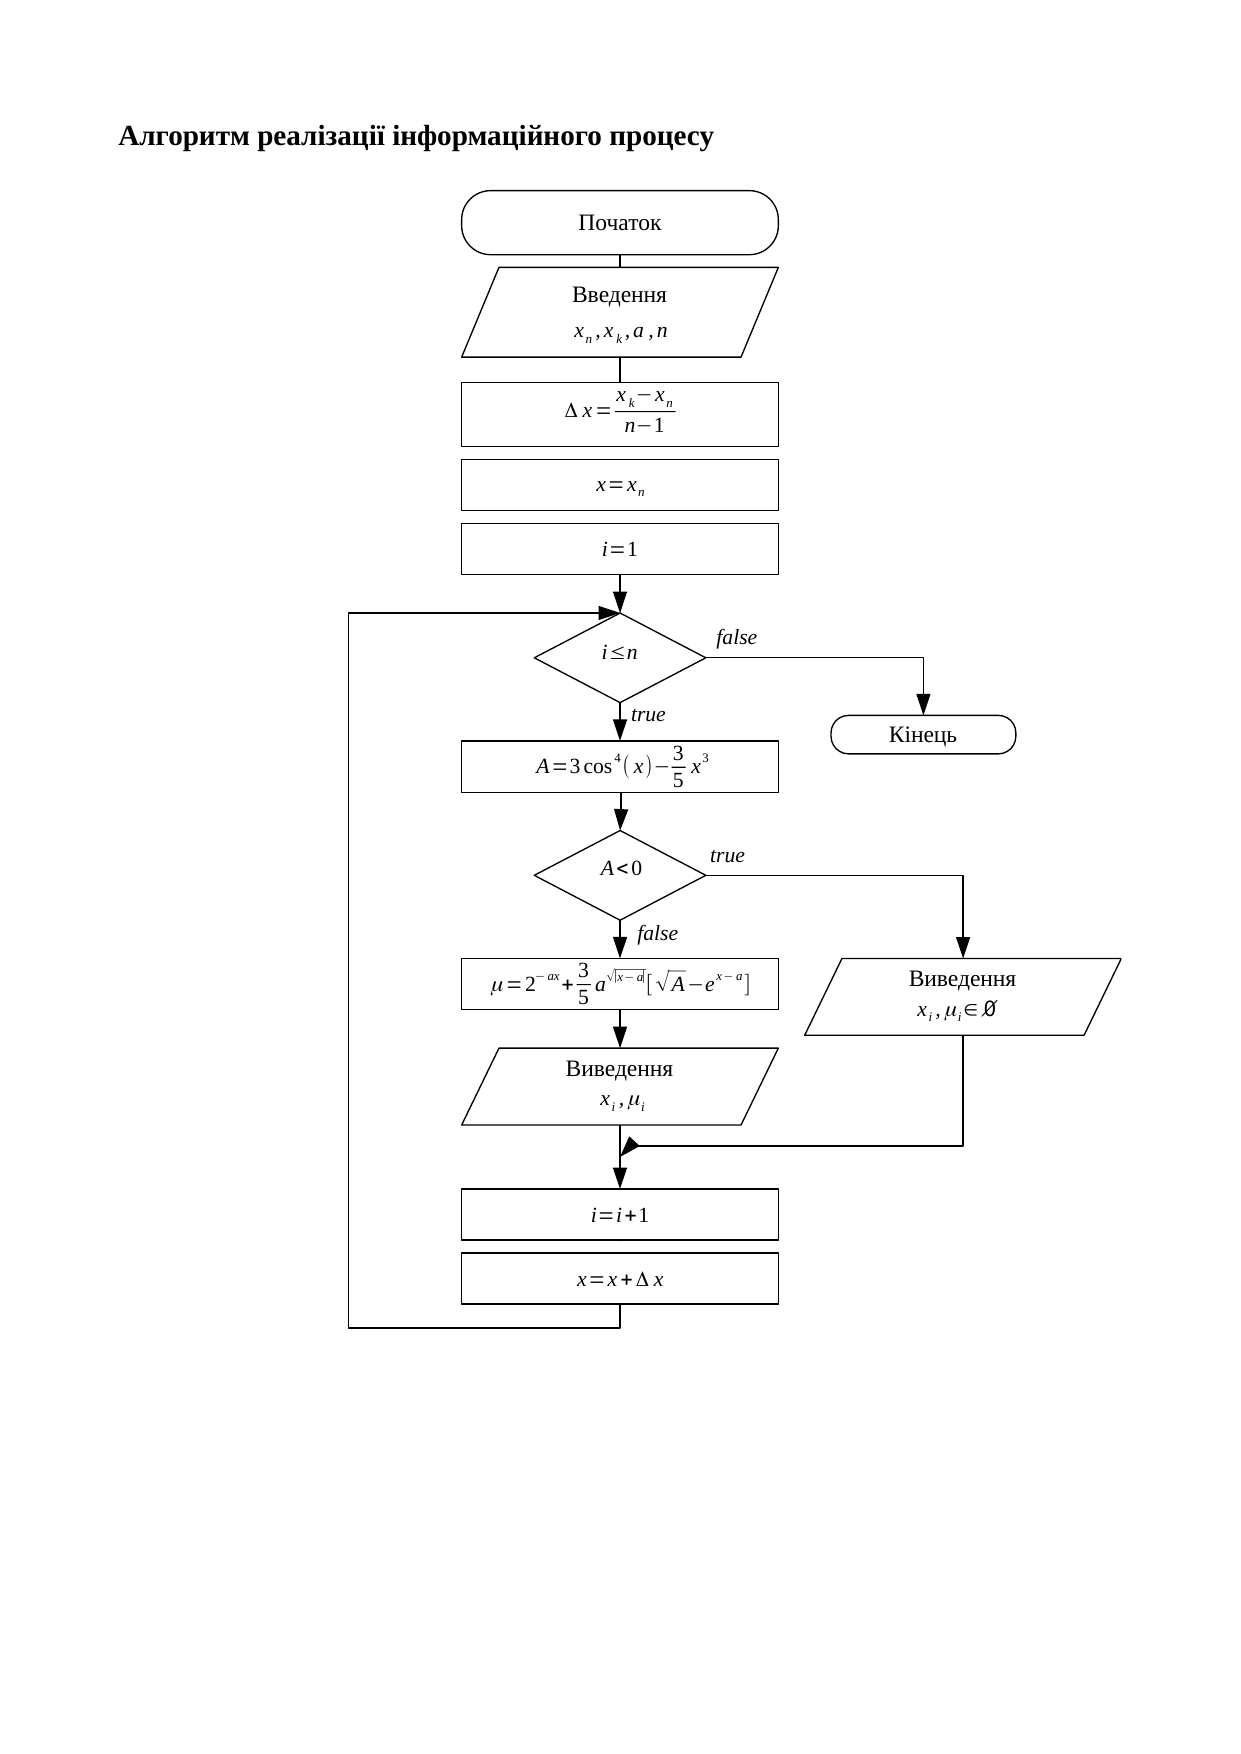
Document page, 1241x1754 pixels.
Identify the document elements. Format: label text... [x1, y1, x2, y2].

text Алгоритм реалізації інформаційного процесу [118, 118, 1122, 152]
